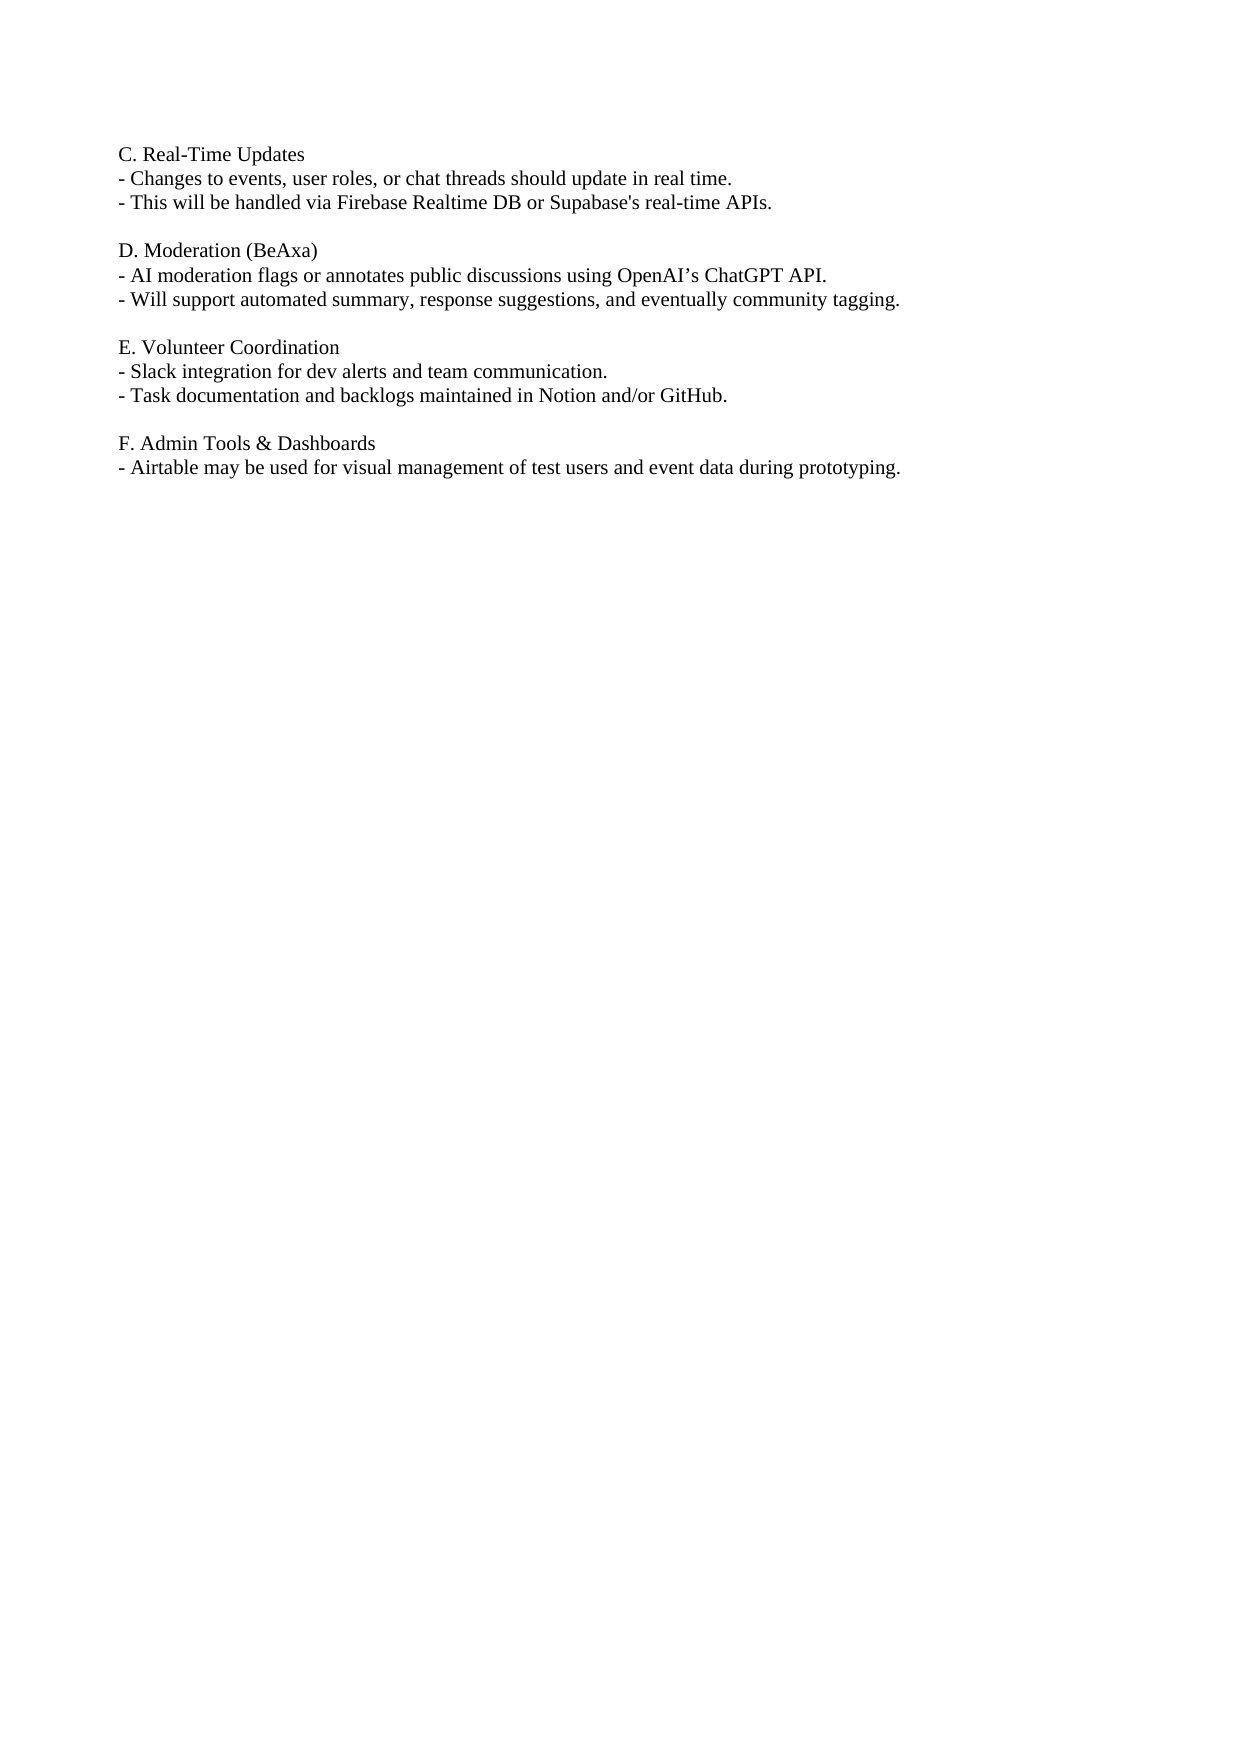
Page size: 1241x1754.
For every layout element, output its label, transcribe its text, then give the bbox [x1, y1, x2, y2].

text - AI moderation flags or annotates public discussions using OpenAI’s ChatGPT API. [118, 262, 1122, 287]
text E. Volunteer Coordination [118, 335, 1122, 359]
text F. Admin Tools & Dashboards [118, 431, 1122, 455]
text - This will be handled via Firebase Realtime DB or Supabase's real-time APIs. [118, 190, 1122, 214]
text - Airtable may be used for visual management of test users and event data during prototyping. [118, 455, 1122, 479]
text - Slack integration for dev alerts and team communication. [118, 359, 1122, 383]
text C. Real-Time Updates [118, 142, 1122, 166]
text - Task documentation and backlogs maintained in Notion and/or GitHub. [118, 383, 1122, 407]
text - Changes to events, user roles, or chat threads should update in real time. [118, 166, 1122, 190]
text D. Moderation (BeAxa) [118, 238, 1122, 262]
text - Will support automated summary, response suggestions, and eventually community tagging. [118, 287, 1122, 311]
